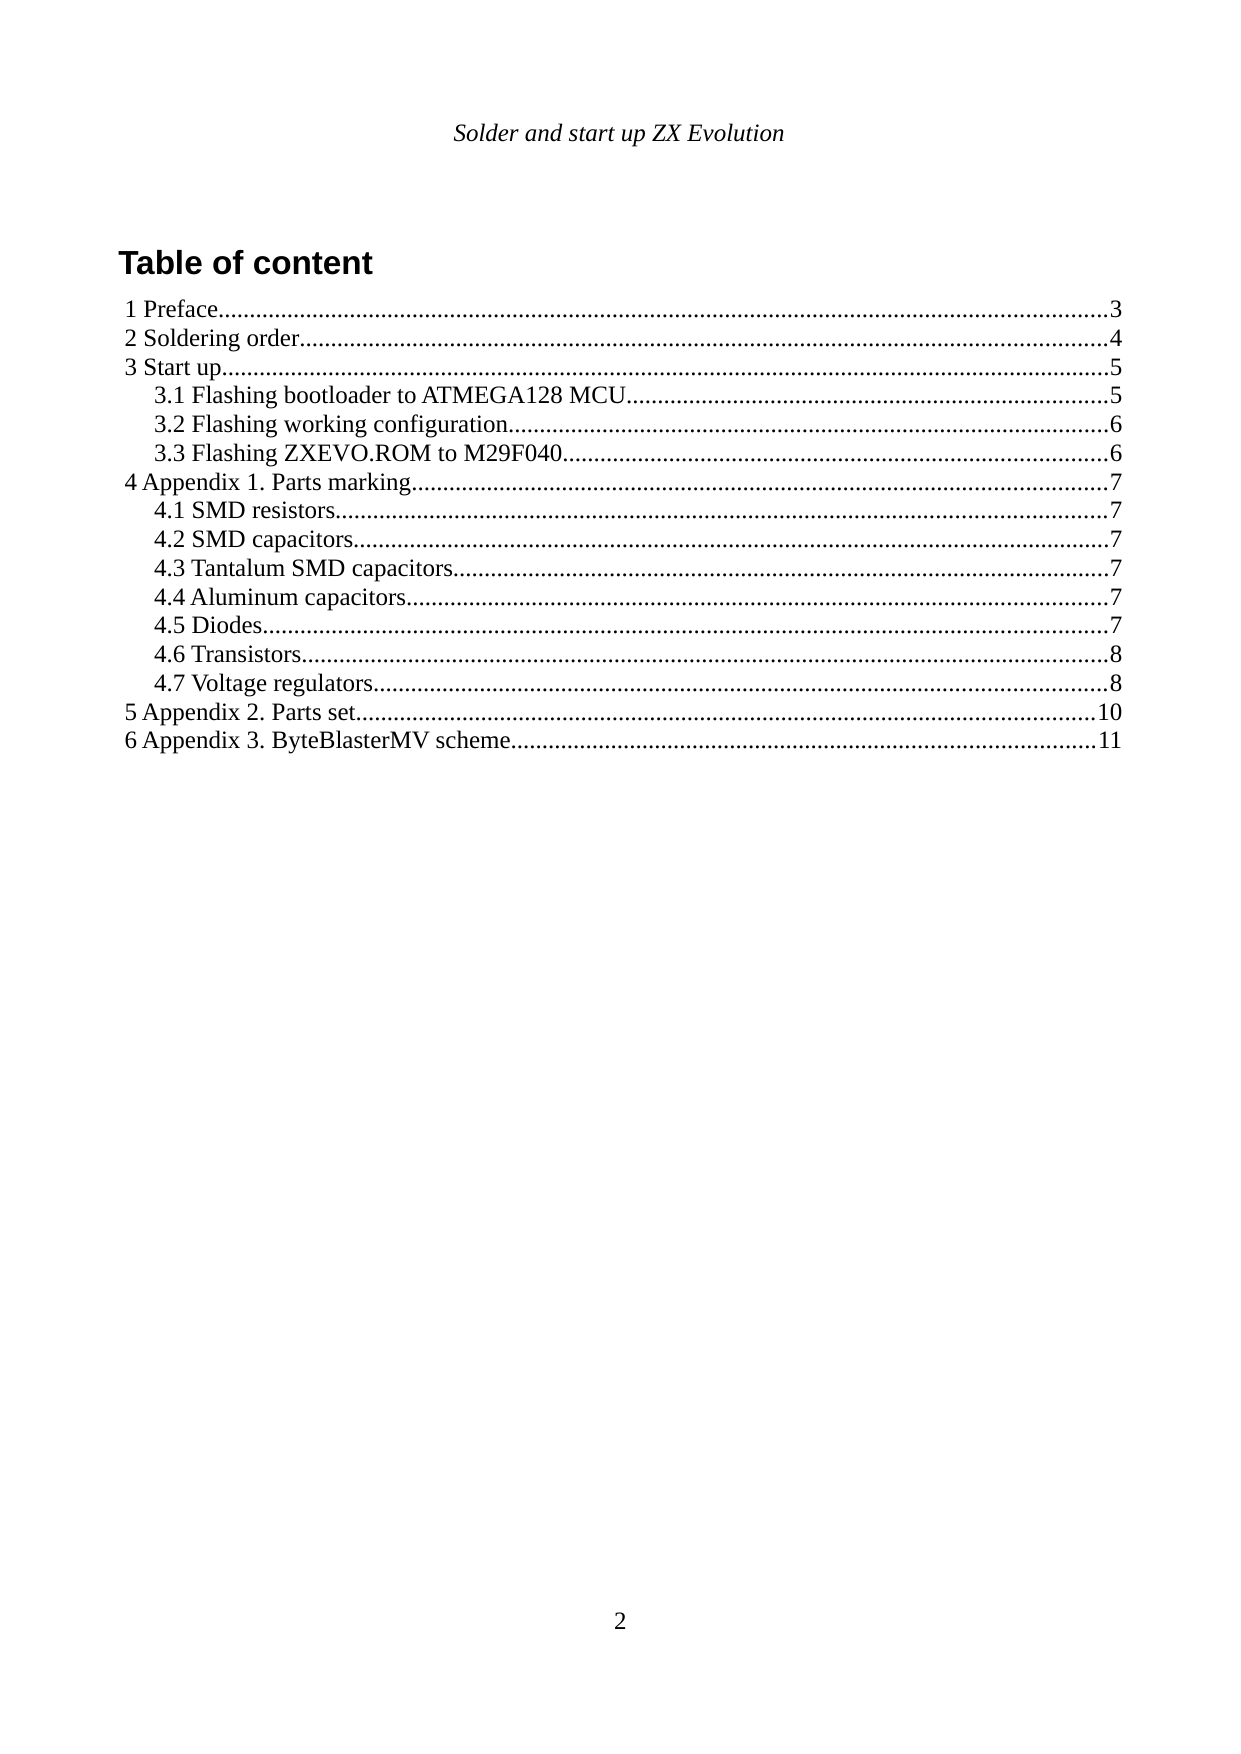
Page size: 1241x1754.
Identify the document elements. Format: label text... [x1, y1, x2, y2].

text 3.3 Flashing ZXEVO.ROM to M29F040 6 [148, 438, 1122, 467]
text 2 Soldering order 4 [118, 323, 1122, 352]
text 4.1 SMD resistors 7 [148, 496, 1122, 524]
text 6 Appendix 3. ByteBlasterMV scheme 11 [118, 726, 1122, 754]
text 4.2 SMD capacitors 7 [148, 524, 1122, 553]
text 4.7 Voltage regulators 8 [148, 668, 1122, 697]
text 3 Start up 5 [118, 352, 1122, 381]
text 4.4 Aluminum capacitors 7 [148, 582, 1122, 611]
text 4.3 Tantalum SMD capacitors 7 [148, 553, 1122, 582]
subtitle Table of content [118, 243, 1122, 282]
text 5 Appendix 2. Parts set 10 [118, 697, 1122, 726]
text 4 Appendix 1. Parts marking 7 [118, 467, 1122, 496]
text 4.5 Diodes 7 [148, 611, 1122, 639]
text 3.2 Flashing working configuration 6 [148, 409, 1122, 438]
text 1 Preface 3 [118, 294, 1122, 323]
text 4.6 Transistors 8 [148, 639, 1122, 668]
text 3.1 Flashing bootloader to ATMEGA128 MCU. 5 [148, 381, 1122, 409]
